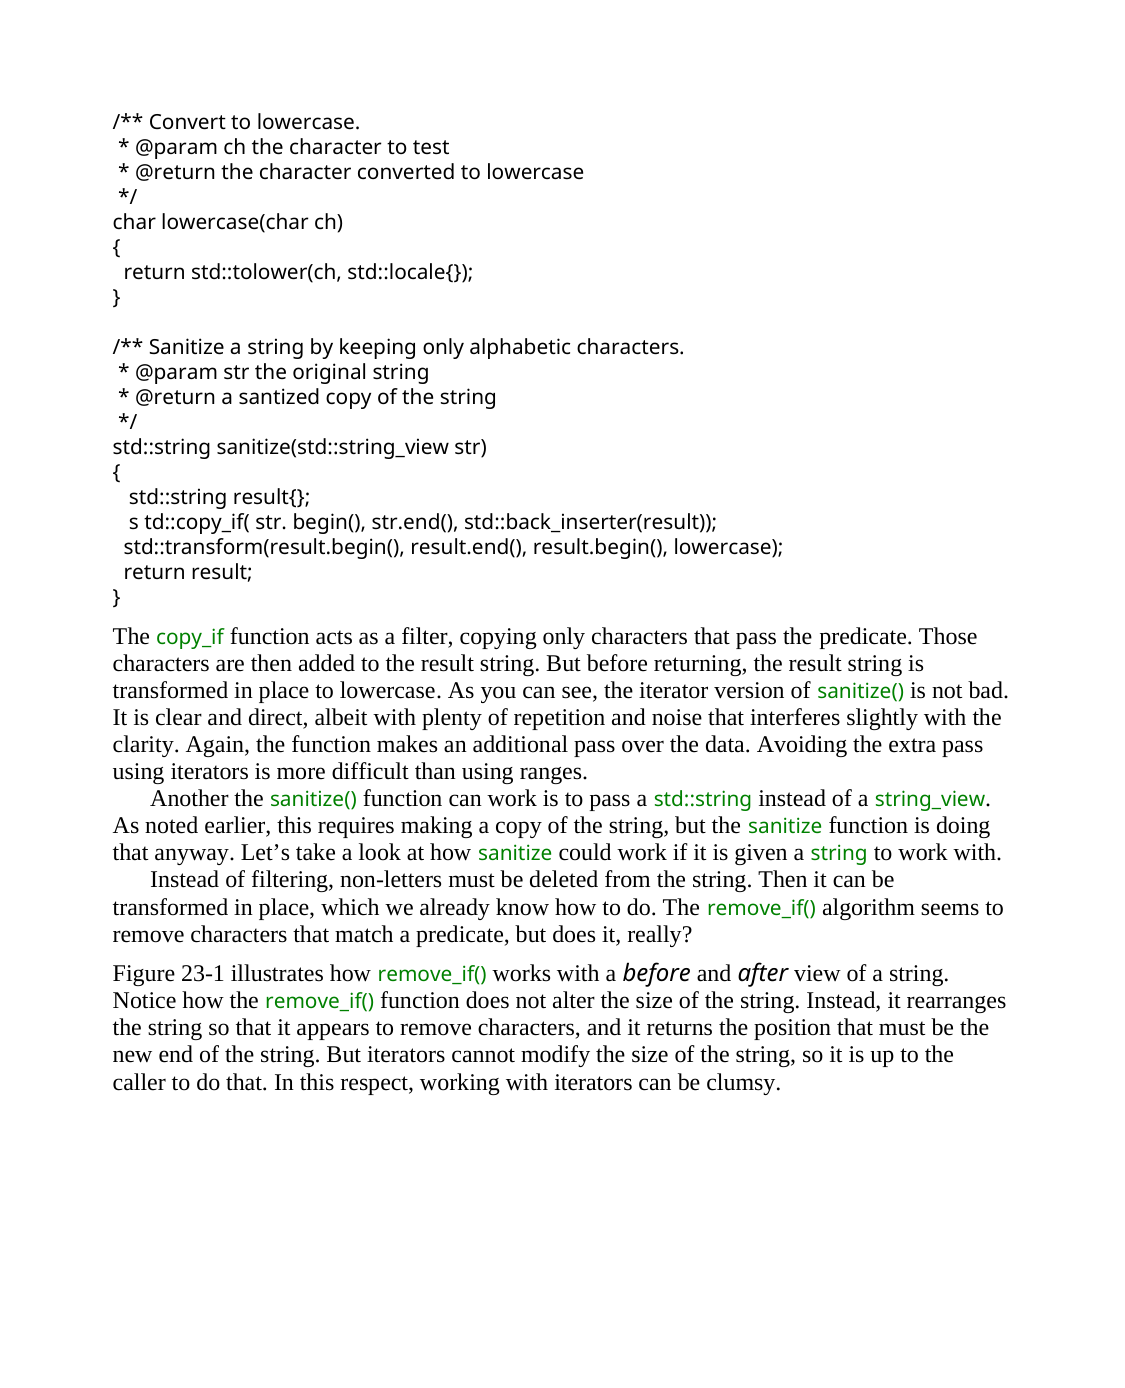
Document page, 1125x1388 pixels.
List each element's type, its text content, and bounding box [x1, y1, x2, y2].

text * @param ch the character to test [112, 135, 997, 160]
text return std::tolower(ch, std::locale{}); [112, 260, 997, 285]
text /** Sanitize a string by keeping only alphabetic characters. [112, 335, 997, 360]
text Instead of filtering, non-letters must be deleted from the string. Then it can be transformed in place, which we already know how to do. The remove_if() algorithm seems to remove characters that match a predicate, but does it, really? [112, 866, 1012, 947]
text Another the sanitize() function can work is to pass a std::string instead of a string_view. As noted earlier, this requires making a copy of the string, but the sanitize function is doing that anyway. Let’s take a look at how sanitize could work if it is given a string to work with. [112, 785, 1012, 866]
text { [112, 235, 997, 260]
text The copy_if function acts as a filter, copying only characters that pass the predicate. Those characters are then added to the result string. But before returning, the result string is transformed in place to lowercase. As you can see, the iterator version of sanitize() is not bad. It is clear and direct, albeit with plenty of repetition and noise that interferes slightly with the clarity. Again, the function makes an additional pass over the data. Avoiding the extra pass using iterators is more difficult than using ranges. [112, 622, 1012, 785]
text { [112, 460, 997, 485]
text std::string sanitize(std::string_view str) [112, 435, 997, 460]
text std::transform(result.begin(), result.end(), result.begin(), lowercase); [112, 535, 997, 560]
text std::string result{}; [112, 485, 997, 510]
text } [112, 285, 997, 310]
text /** Convert to lowercase. [112, 110, 997, 135]
text */ [112, 410, 997, 435]
text * @return a santized copy of the string [112, 385, 997, 410]
text s td::copy_if( str. begin(), str.end(), std::back_inserter(result)); [112, 510, 997, 535]
text } [112, 585, 997, 610]
text Figure 23-1 illustrates how remove_if() works with a before and after view of a string. Notice how the remove_if() function does not alter the size of the string. Instead, it rearranges the string so that it appears to remove characters, and it returns the position that must be the new end of the string. But iterators cannot modify the size of the string, so it is up to the caller to do that. In this respect, working with iterators can be clumsy. [112, 960, 1012, 1095]
text */ [112, 185, 997, 210]
text * @param str the original string [112, 360, 997, 385]
text return result; [112, 560, 997, 585]
text * @return the character converted to lowercase [112, 160, 997, 185]
text char lowercase(char ch) [112, 210, 997, 235]
